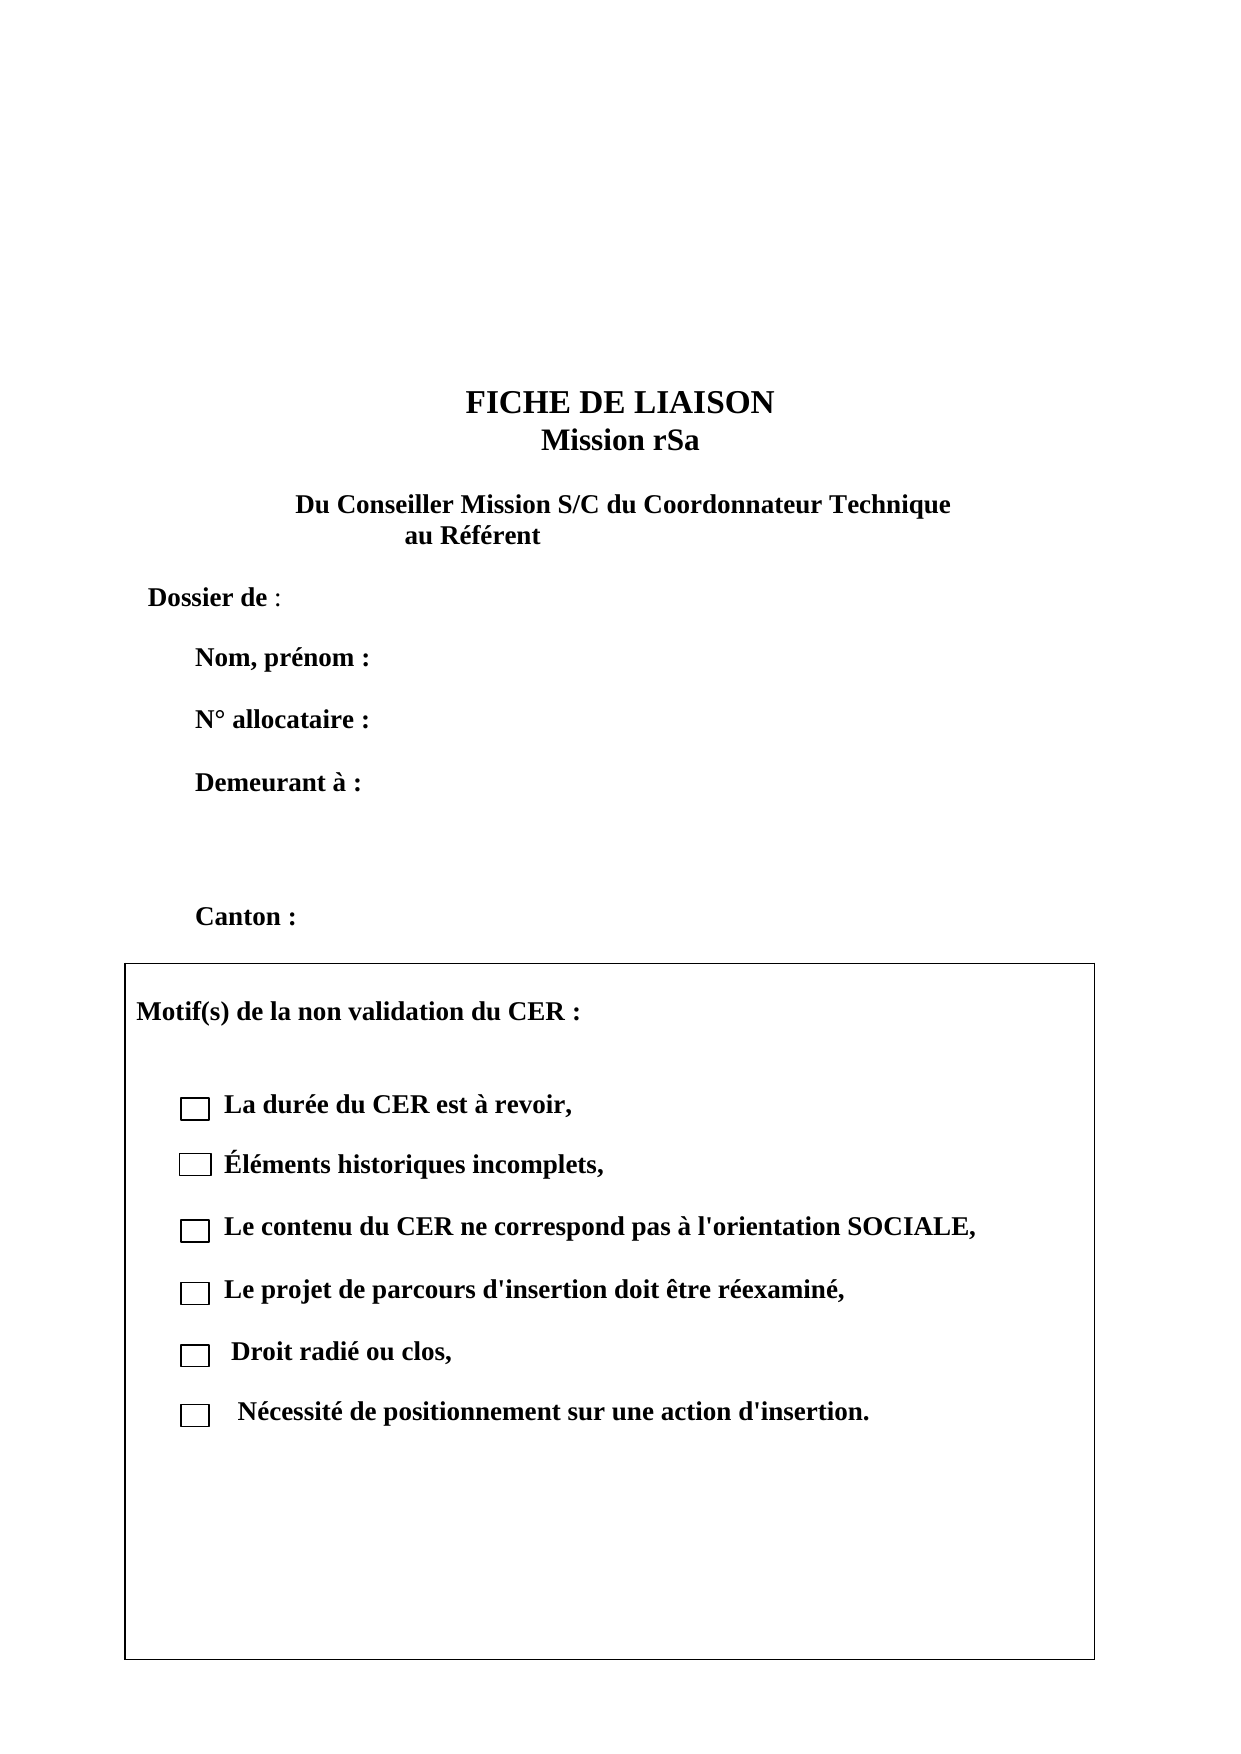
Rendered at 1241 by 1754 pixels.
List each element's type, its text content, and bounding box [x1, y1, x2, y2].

text N° allocataire : [148, 703, 1093, 734]
text Demeurant à : [148, 766, 1093, 797]
text Mission rSa [148, 421, 1093, 457]
text Canton : [148, 900, 1093, 932]
table_header Motif(s) de la non validation du CER : La durée du CER est à revoir, Éléments historiques incomplets, Le contenu du CER ne correspond pas à l'orientation SOCIALE, Le projet de parcours d'insertion doit être réexaminé, Droit radié ou clos, Nécessité de positionnement sur une action d'insertion. [126, 964, 1094, 1658]
text Du Conseiller Mission S/C du Coordonnateur Technique [148, 488, 1093, 519]
text FICHE DE LIAISON [148, 382, 1093, 421]
text Nom, prénom : [148, 641, 1093, 672]
text au Référent [148, 519, 1093, 550]
text Dossier de : [148, 581, 1093, 612]
